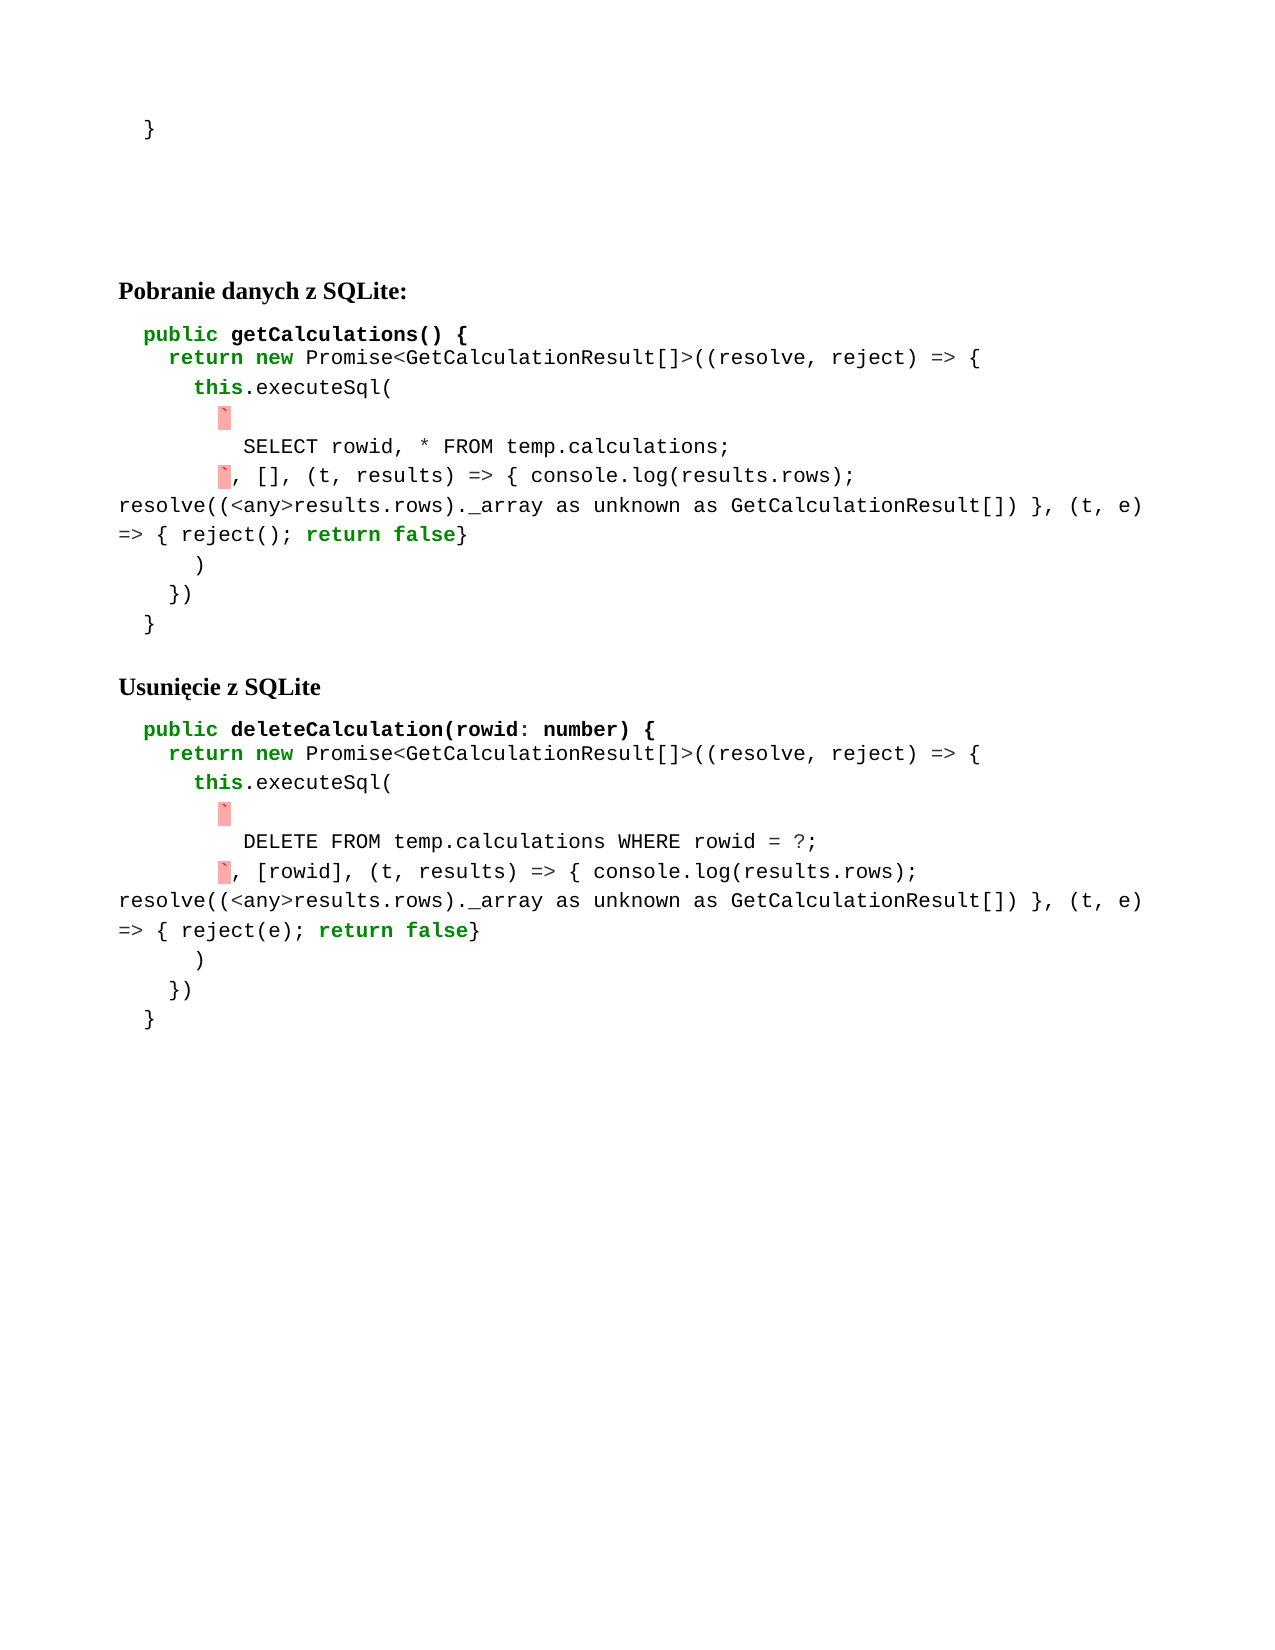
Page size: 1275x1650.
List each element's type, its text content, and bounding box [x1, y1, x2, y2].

text `, [rowid], (t, results) => { console.log(results.rows); resolve((<any>results.rows)._array as unknown as GetCalculationResult[]) }, (t, e) => { reject(e); return false} [118, 861, 1157, 943]
text ) [118, 949, 1157, 973]
text ` [118, 802, 1157, 826]
text public getCalculations() { [118, 324, 1157, 347]
text SELECT rowid, * FROM temp.calculations; [118, 436, 1157, 459]
text DELETE FROM temp.calculations WHERE rowid = ?; [118, 831, 1157, 855]
text Usunięcie z SQLite [118, 672, 1157, 700]
text } [118, 1008, 1157, 1032]
text } [118, 118, 1157, 142]
text ` [118, 406, 1157, 430]
text return new Promise<GetCalculationResult[]>((resolve, reject) => { [118, 743, 1157, 767]
text } [118, 613, 1157, 636]
text }) [118, 583, 1157, 607]
text }) [118, 979, 1157, 1002]
text this.executeSql( [118, 772, 1157, 796]
text Pobranie danych z SQLite: [118, 177, 1157, 305]
text ) [118, 554, 1157, 577]
text return new Promise<GetCalculationResult[]>((resolve, reject) => { [118, 347, 1157, 371]
text `, [], (t, results) => { console.log(results.rows); resolve((<any>results.rows)._array as unknown as GetCalculationResult[]) }, (t, e) => { reject(); return false} [118, 465, 1157, 548]
text this.executeSql( [118, 377, 1157, 401]
text public deleteCalculation(rowid: number) { [118, 719, 1157, 743]
